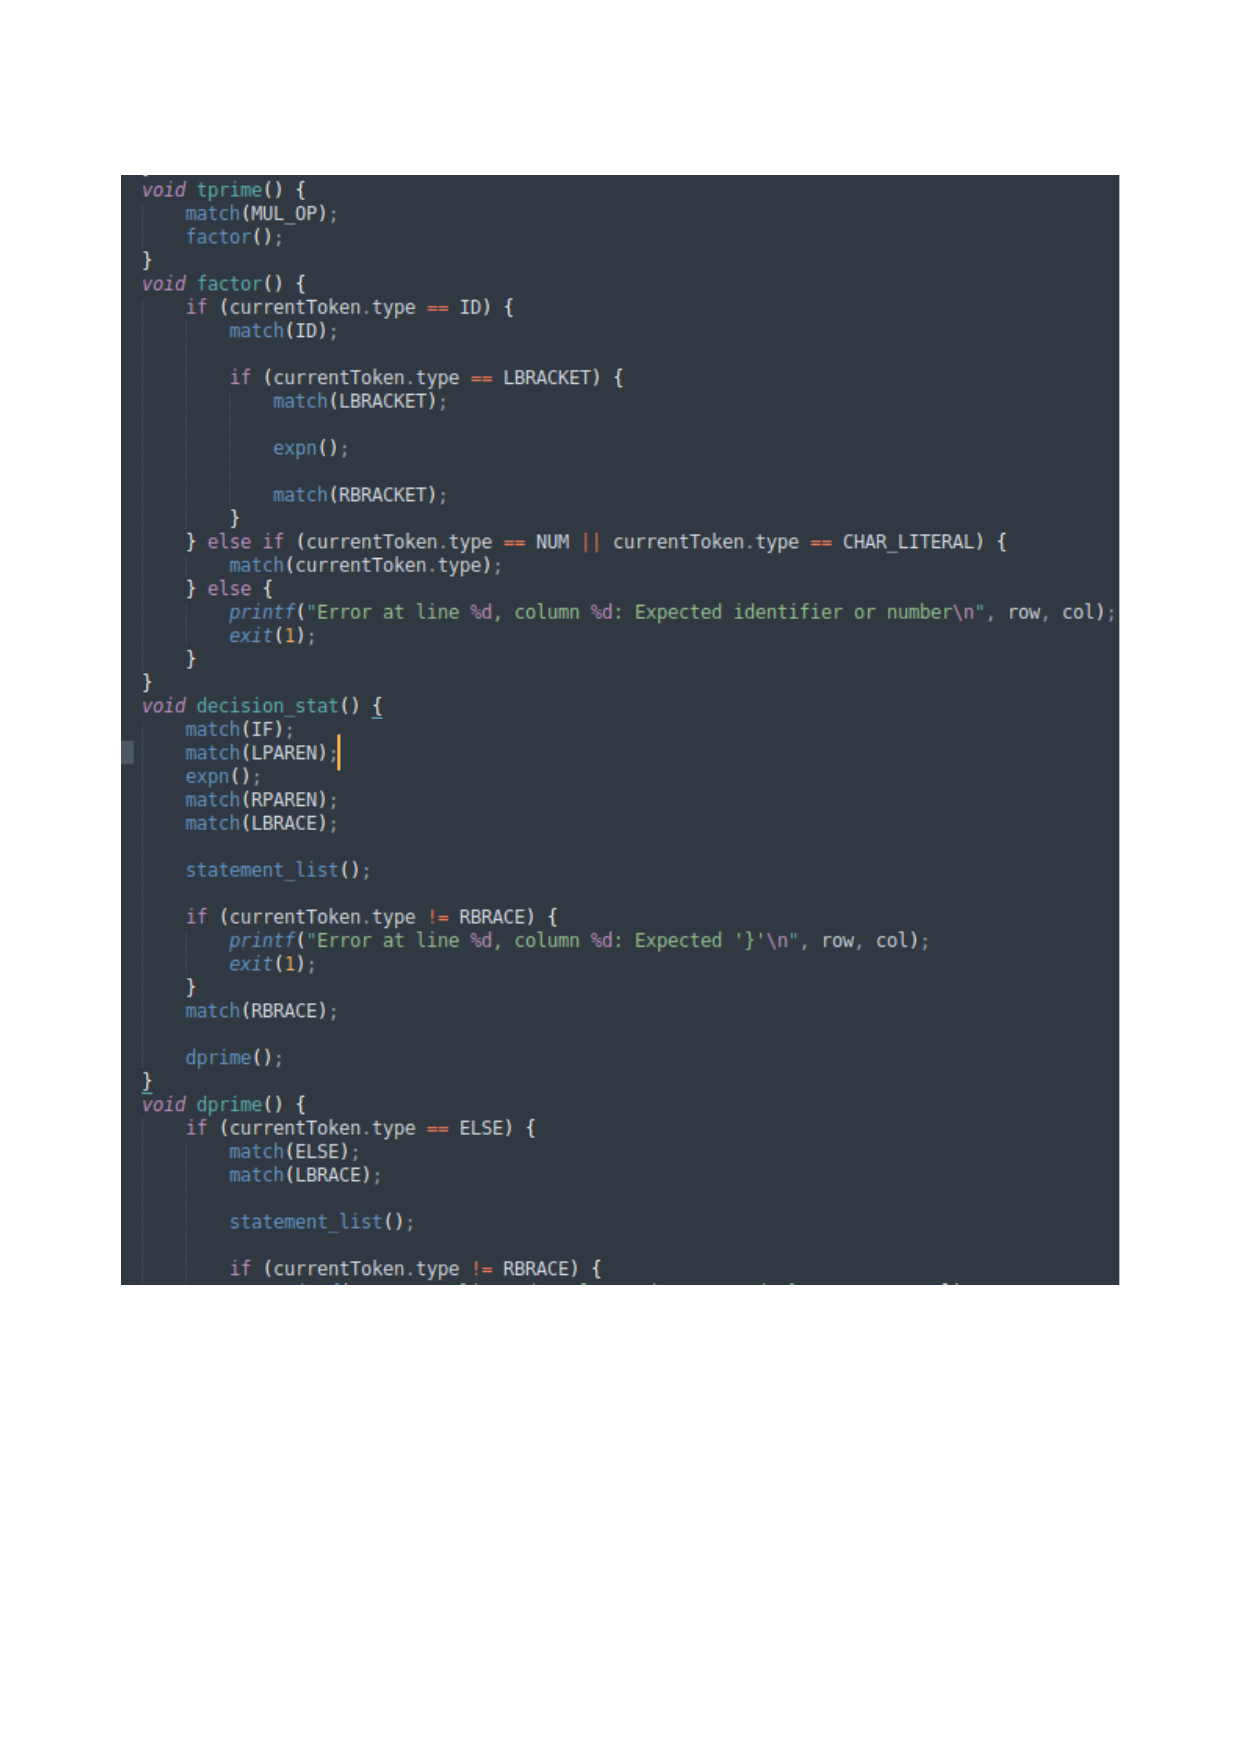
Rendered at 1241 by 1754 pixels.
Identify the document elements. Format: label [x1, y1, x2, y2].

picture [121, 175, 1120, 1285]
